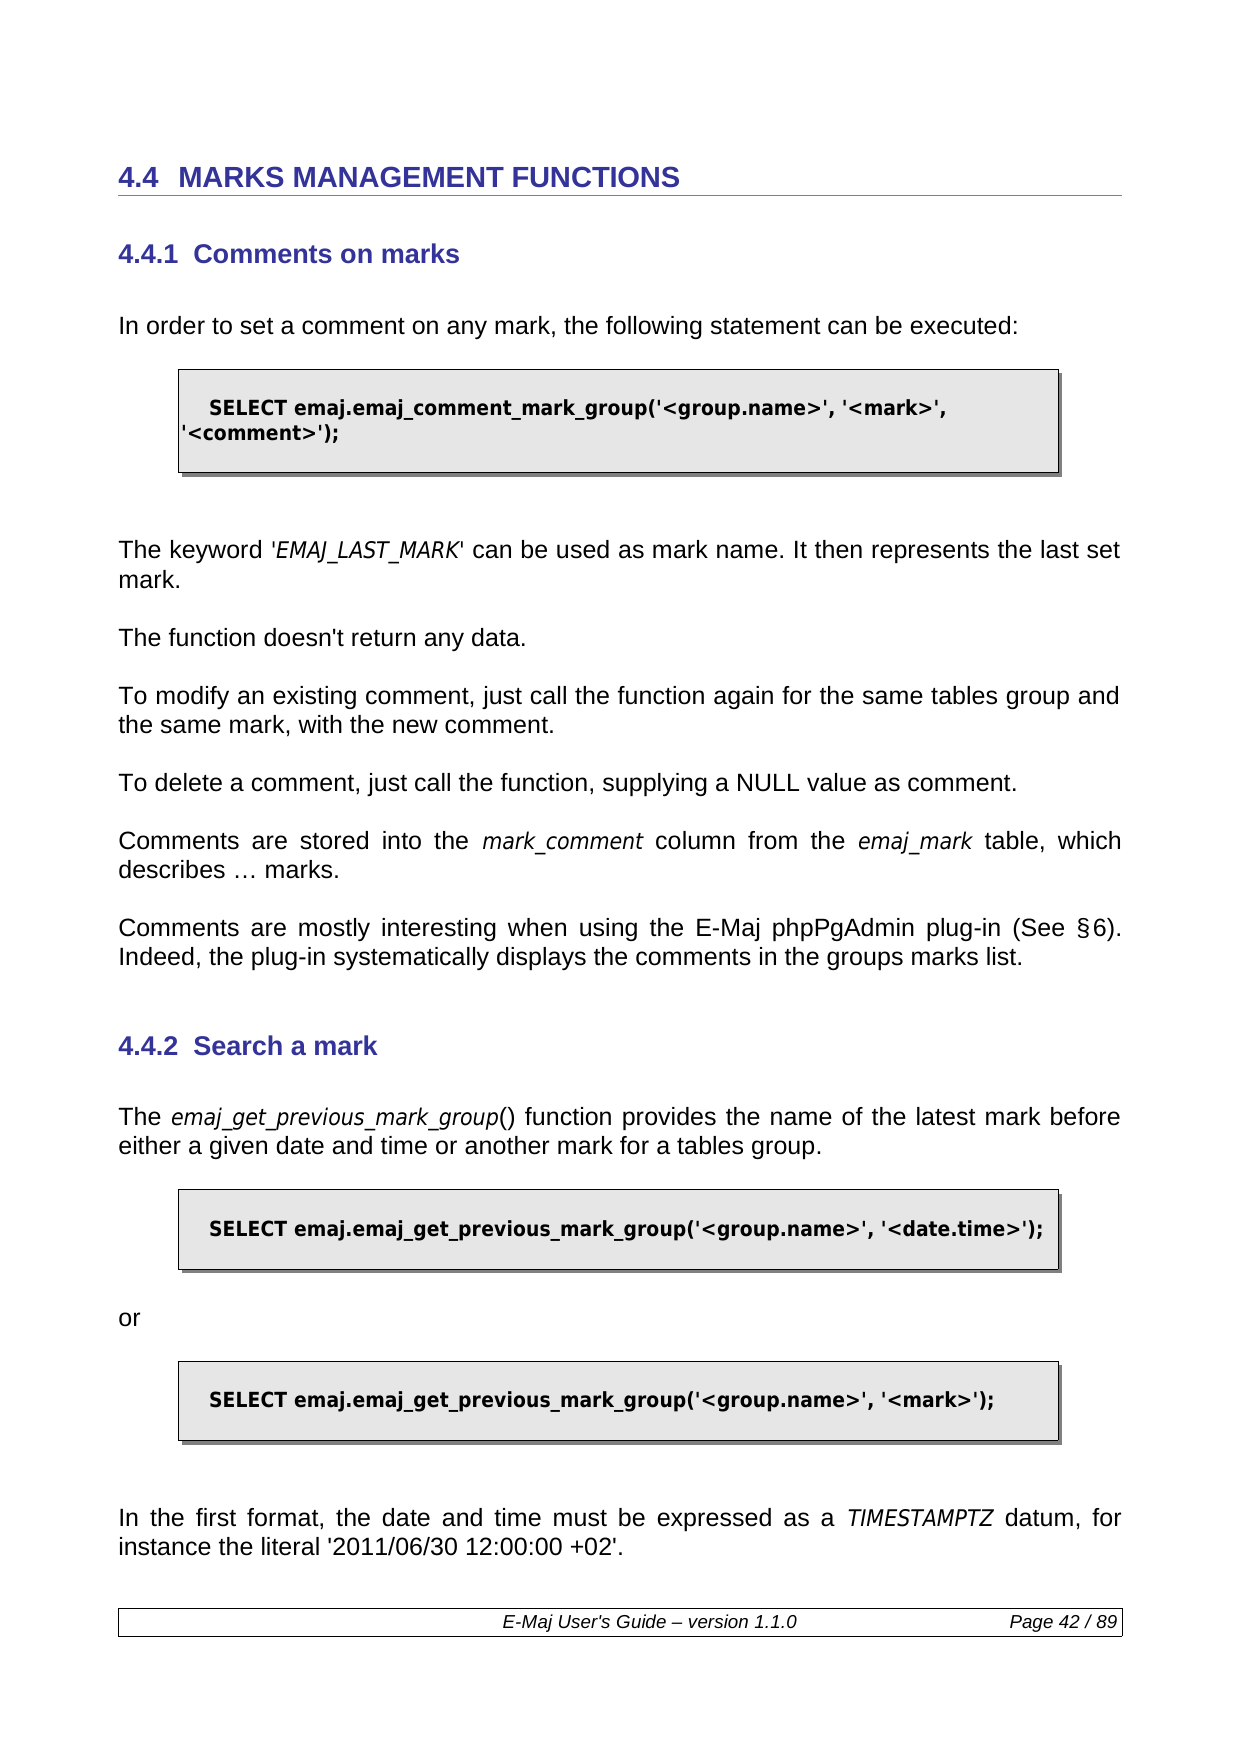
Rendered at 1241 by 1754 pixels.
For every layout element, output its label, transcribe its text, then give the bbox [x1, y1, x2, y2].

text The function doesn't return any data. [118, 623, 1122, 652]
text In order to set a comment on any mark, the following statement can be executed: [118, 311, 1122, 339]
text To modify an existing comment, just call the function again for the same tables group and the same mark, with the new comment. [118, 681, 1122, 739]
subtitle Marks management functions [118, 160, 1122, 195]
text SELECT emaj.emaj_get_previous_mark_group('<group.name>', '<mark>'); [179, 1385, 1058, 1409]
text To delete a comment, just call the function, supplying a NULL value as comment. [118, 768, 1122, 797]
subtitle Search a mark [118, 1029, 1122, 1061]
subtitle Comments on marks [118, 238, 1122, 269]
text SELECT emaj.emaj_get_previous_mark_group('<group.name>', '<date.time>'); [179, 1214, 1058, 1238]
text The emaj_get_previous_mark_group() function provides the name of the latest mark before either a given date and time or another mark for a tables group. [118, 1102, 1122, 1160]
text Comments are stored into the mark_comment column from the emaj_mark table, which describes … marks. [118, 826, 1122, 884]
text or [118, 1302, 1122, 1332]
text The keyword 'EMAJ_LAST_MARK' can be used as mark name. It then represents the last set mark. [118, 535, 1122, 593]
text SELECT emaj.emaj_comment_mark_group('<group.name>', '<mark>', '<comment>'); [179, 393, 1058, 442]
text Comments are mostly interesting when using the E-Maj phpPgAdmin plug-in (See §6). Indeed, the plug-in systematically displays the comments in the groups marks list. [118, 913, 1122, 971]
text In the first format, the date and time must be expressed as a TIMESTAMPTZ datum, for instance the literal '2011/06/30 12:00:00 +02'. [118, 1503, 1122, 1561]
